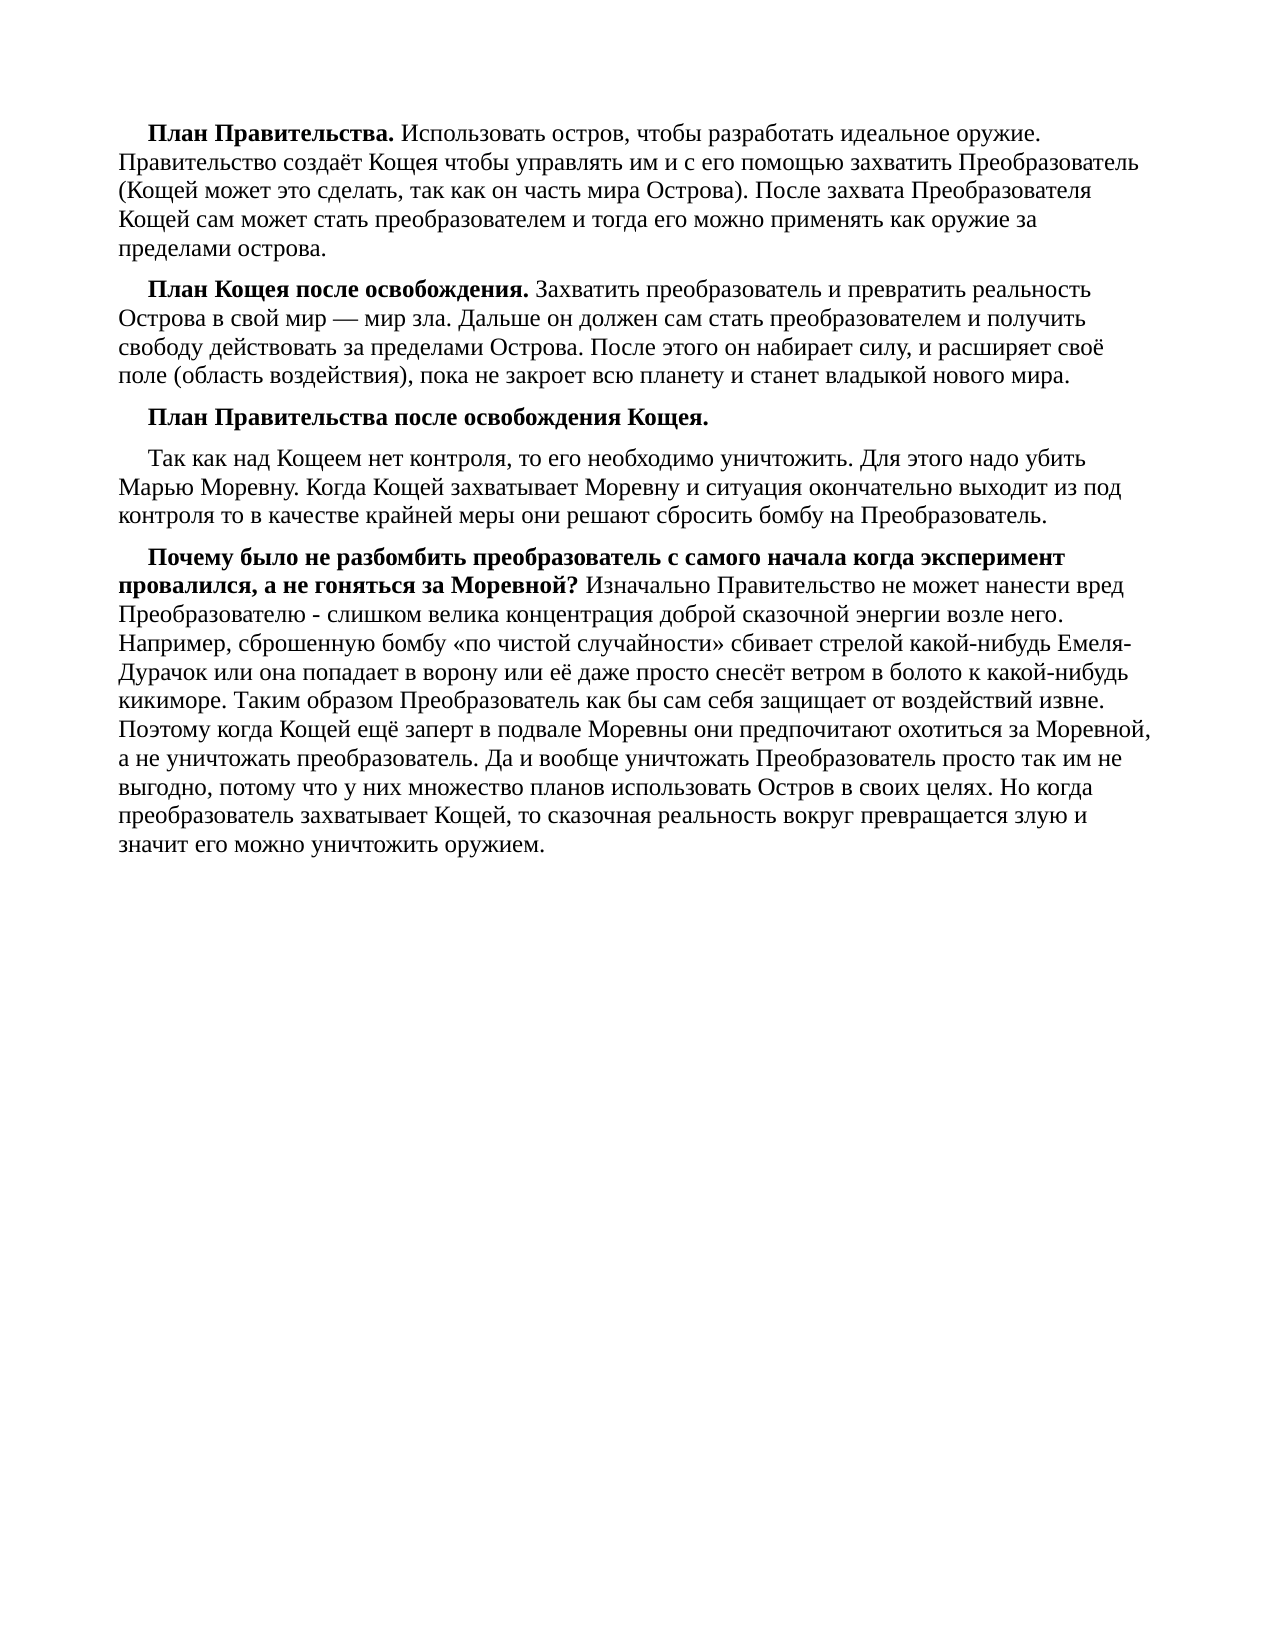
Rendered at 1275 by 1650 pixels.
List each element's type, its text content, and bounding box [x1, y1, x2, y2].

text План Правительства после освобождения Кощея. [118, 402, 1157, 431]
text План Кощея после освобождения. Захватить преобразователь и превратить реальность Острова в свой мир — мир зла. Дальше он должен сам стать преобразователем и получить свободу действовать за пределами Острова. После этого он набирает силу, и расширяет своё поле (область воздействия), пока не закроет всю планету и станет владыкой нового мира. [118, 274, 1157, 389]
text Почему было не разбомбить преобразователь с самого начала когда эксперимент провалился, а не гоняться за Моревной? Изначально Правительство не может нанести вред Преобразователю - слишком велика концентрация доброй сказочной энергии возле него. Например, сброшенную бомбу «по чистой случайности» сбивает стрелой какой-нибудь Емеля-Дурачок или она попадает в ворону или её даже просто снесёт ветром в болото к какой-нибудь кикиморе. Таким образом Преобразователь как бы сам себя защищает от воздействий извне. Поэтому когда Кощей ещё заперт в подвале Моревны они предпочитают охотиться за Моревной, а не уничтожать преобразователь. Да и вообще уничтожать Преобразователь просто так им не выгодно, потому что у них множество планов использовать Остров в своих целях. Но когда преобразователь захватывает Кощей, то сказочная реальность вокруг превращается злую и значит его можно уничтожить оружием. [118, 542, 1157, 858]
text Так как над Кощеем нет контроля, то его необходимо уничтожить. Для этого надо убить Марью Моревну. Когда Кощей захватывает Моревну и ситуация окончательно выходит из под контроля то в качестве крайней меры они решают сбросить бомбу на Преобразователь. [118, 443, 1157, 529]
text План Правительства. Использовать остров, чтобы разработать идеальное оружие. Правительство создаёт Кощея чтобы управлять им и с его помощью захватить Преобразователь (Кощей может это сделать, так как он часть мира Острова). После захвата Преобразователя Кощей сам может стать преобразователем и тогда его можно применять как оружие за пределами острова. [118, 118, 1157, 262]
